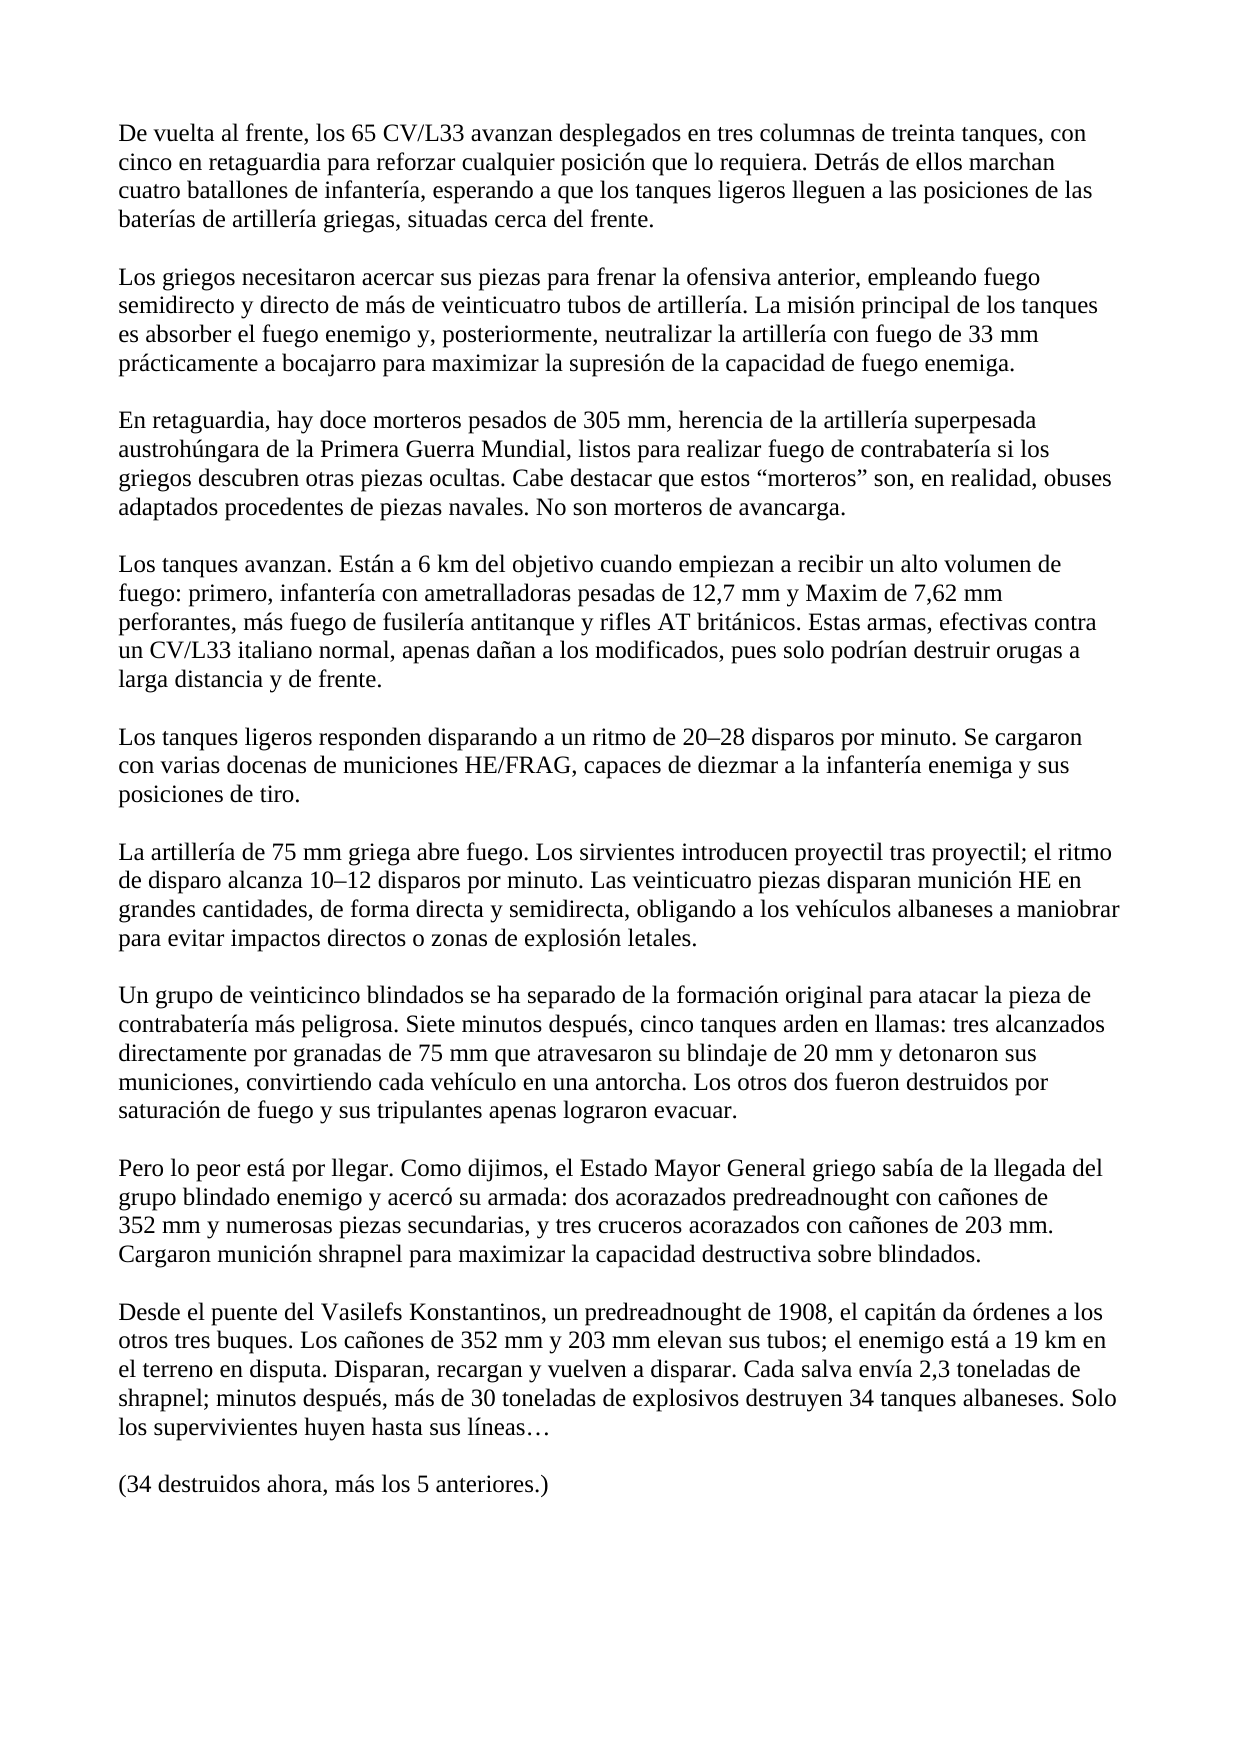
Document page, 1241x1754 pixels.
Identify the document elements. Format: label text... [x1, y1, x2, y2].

text Los tanques ligeros responden disparando a un ritmo de 20–28 disparos por minuto. Se cargaron con varias docenas de municiones HE/FRAG, capaces de diezmar a la infantería enemiga y sus posiciones de tiro. [118, 722, 1122, 808]
text Desde el puente del Vasilefs Konstantinos, un predreadnought de 1908, el capitán da órdenes a los otros tres buques. Los cañones de 352 mm y 203 mm elevan sus tubos; el enemigo está a 19 km en el terreno en disputa. Disparan, recargan y vuelven a disparar. Cada salva envía 2,3 toneladas de shrapnel; minutos después, más de 30 toneladas de explosivos destruyen 34 tanques albaneses. Solo los supervivientes huyen hasta sus líneas… [118, 1297, 1122, 1441]
text Los griegos necesitaron acercar sus piezas para frenar la ofensiva anterior, empleando fuego semidirecto y directo de más de veinticuatro tubos de artillería. La misión principal de los tanques es absorber el fuego enemigo y, posteriormente, neutralizar la artillería con fuego de 33 mm prácticamente a bocajarro para maximizar la supresión de la capacidad de fuego enemiga. [118, 262, 1122, 377]
text Los tanques avanzan. Están a 6 km del objetivo cuando empiezan a recibir un alto volumen de fuego: primero, infantería con ametralladoras pesadas de 12,7 mm y Maxim de 7,62 mm perforantes, más fuego de fusilería antitanque y rifles AT británicos. Estas armas, efectivas contra un CV/L33 italiano normal, apenas dañan a los modificados, pues solo podrían destruir orugas a larga distancia y de frente. [118, 549, 1122, 693]
text La artillería de 75 mm griega abre fuego. Los sirvientes introducen proyectil tras proyectil; el ritmo de disparo alcanza 10–12 disparos por minuto. Las veinticuatro piezas disparan munición HE en grandes cantidades, de forma directa y semidirecta, obligando a los vehículos albaneses a maniobrar para evitar impactos directos o zonas de explosión letales. [118, 837, 1122, 952]
text En retaguardia, hay doce morteros pesados de 305 mm, herencia de la artillería superpesada austrohúngara de la Primera Guerra Mundial, listos para realizar fuego de contrabatería si los griegos descubren otras piezas ocultas. Cabe destacar que estos “morteros” son, en realidad, obuses adaptados procedentes de piezas navales. No son morteros de avancarga. [118, 406, 1122, 521]
text De vuelta al frente, los 65 CV/L33 avanzan desplegados en tres columnas de treinta tanques, con cinco en retaguardia para reforzar cualquier posición que lo requiera. Detrás de ellos marchan cuatro batallones de infantería, esperando a que los tanques ligeros lleguen a las posiciones de las baterías de artillería griegas, situadas cerca del frente. [118, 118, 1122, 233]
text (34 destruidos ahora, más los 5 anteriores.) [118, 1469, 1122, 1498]
text Pero lo peor está por llegar. Como dijimos, el Estado Mayor General griego sabía de la llegada del grupo blindado enemigo y acercó su armada: dos acorazados predreadnought con cañones de 352 mm y numerosas piezas secundarias, y tres cruceros acorazados con cañones de 203 mm. Cargaron munición shrapnel para maximizar la capacidad destructiva sobre blindados. [118, 1153, 1122, 1268]
text Un grupo de veinticinco blindados se ha separado de la formación original para atacar la pieza de contrabatería más peligrosa. Siete minutos después, cinco tanques arden en llamas: tres alcanzados directamente por granadas de 75 mm que atravesaron su blindaje de 20 mm y detonaron sus municiones, convirtiendo cada vehículo en una antorcha. Los otros dos fueron destruidos por saturación de fuego y sus tripulantes apenas lograron evacuar. [118, 981, 1122, 1124]
